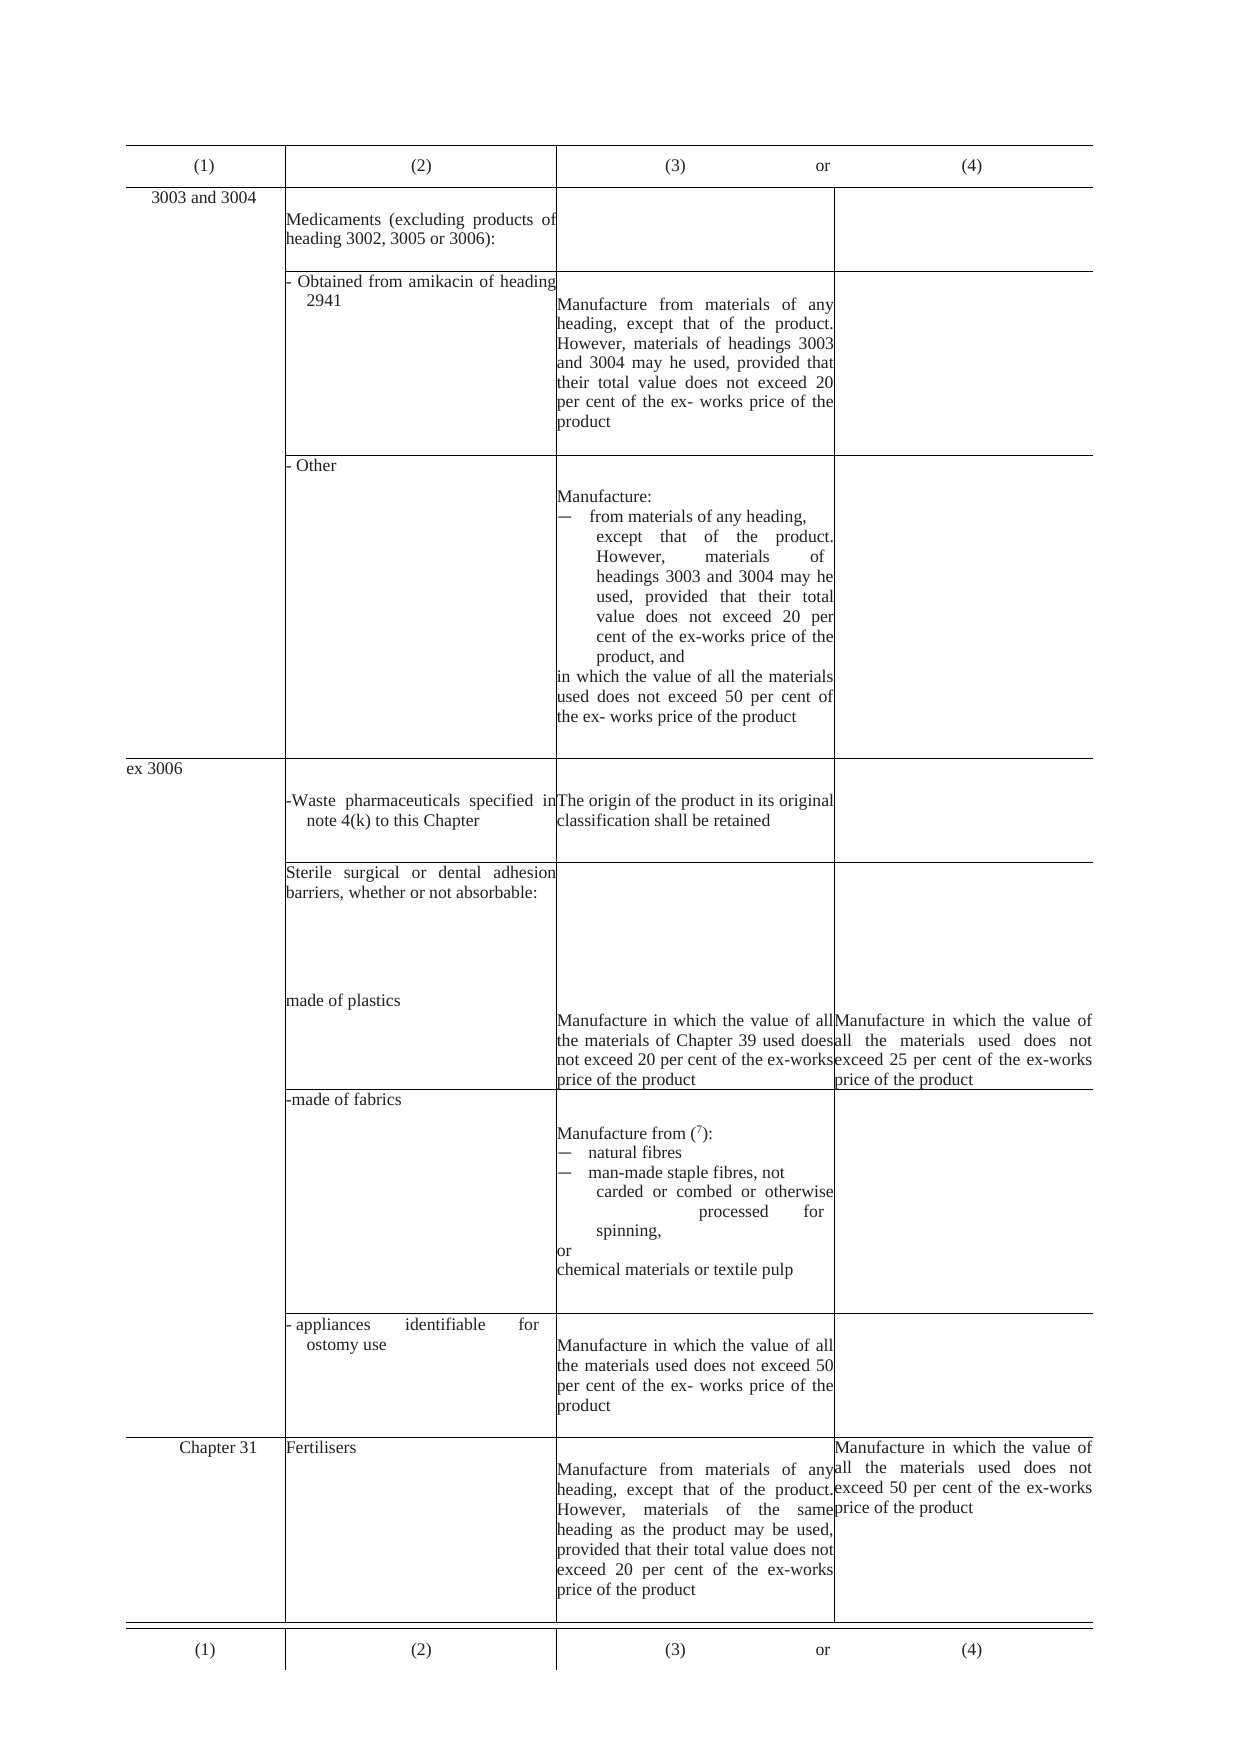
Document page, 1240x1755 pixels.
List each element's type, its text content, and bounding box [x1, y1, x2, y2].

table_cell [835, 456, 1093, 758]
table_cell -Waste pharmaceuticals specified in note 4(k) to this Chapter [286, 759, 556, 862]
table_header (2) [286, 1629, 556, 1670]
table_cell ex 3006 [126, 759, 285, 1437]
table_cell Medicaments (excluding products of heading 3002, 3005 or 3006): [286, 188, 556, 271]
table_cell Chapter 31 [126, 1438, 285, 1622]
table_cell [835, 1090, 1093, 1313]
table_header (2) [286, 146, 556, 187]
table_cell Manufacture from materials of any heading, except that of the product. However, materials of the same heading as the product may be used, provided that their total value does not exceed 20 per cent of the ex-works price of the product [557, 1438, 834, 1622]
table_cell Manufacture from (7): natural fibres man-made staple fibres, not carded or combed or otherwise processed for spinning, or chemical materials or textile pulp [557, 1090, 834, 1313]
table_header (1) [126, 1629, 285, 1670]
table_cell Manufacture in which the value of all the materials used does not exceed 50 per cent of the ex-works price of the product [835, 1438, 1093, 1622]
table_cell Manufacture: from materials of any heading, except that of the product. However, materials of headings 3003 and 3004 may he used, provided that their total value does not exceed 20 per cent of the ex-works price of the product, and in which the value of all the materials used does not exceed 50 per cent of the ex- works price of the product [557, 456, 834, 758]
table_header (1) [126, 146, 285, 187]
table_cell [835, 188, 1093, 271]
table_header (3) or (4) [557, 146, 1093, 187]
table_cell Fertilisers [286, 1438, 556, 1622]
table_cell Manufacture from materials of any heading, except that of the product. However, materials of headings 3003 and 3004 may he used, provided that their total value does not exceed 20 per cent of the ex- works price of the product [557, 272, 834, 454]
table_cell Manufacture in which the value of all the materials used does not exceed 25 per cent of the ex-works price of the product [835, 863, 1093, 1089]
table_cell [835, 1314, 1093, 1437]
table_header (3) or (4) [557, 1629, 1093, 1670]
table_cell Sterile surgical or dental adhesion barriers, whether or not absorbable: made of plastics [286, 863, 556, 1089]
table_cell - Other [286, 456, 556, 758]
table_cell Manufacture in which the value of all the materials of Chapter 39 used does not exceed 20 per cent of the ex-works price of the product [557, 863, 834, 1089]
table_cell [835, 759, 1093, 862]
table_cell [835, 272, 1093, 454]
table_cell The origin of the product in its original classification shall be retained [557, 759, 834, 862]
table_cell Manufacture in which the value of all the materials used does not exceed 50 per cent of the ex- works price of the product [557, 1314, 834, 1437]
table_cell -made of fabrics [286, 1090, 556, 1313]
table_cell - Obtained from amikacin of heading 2941 [286, 272, 556, 454]
table_cell - appliances identifiable for ostomy use [286, 1314, 556, 1437]
table_cell 3003 and 3004 [126, 188, 285, 758]
table_cell [557, 188, 834, 271]
